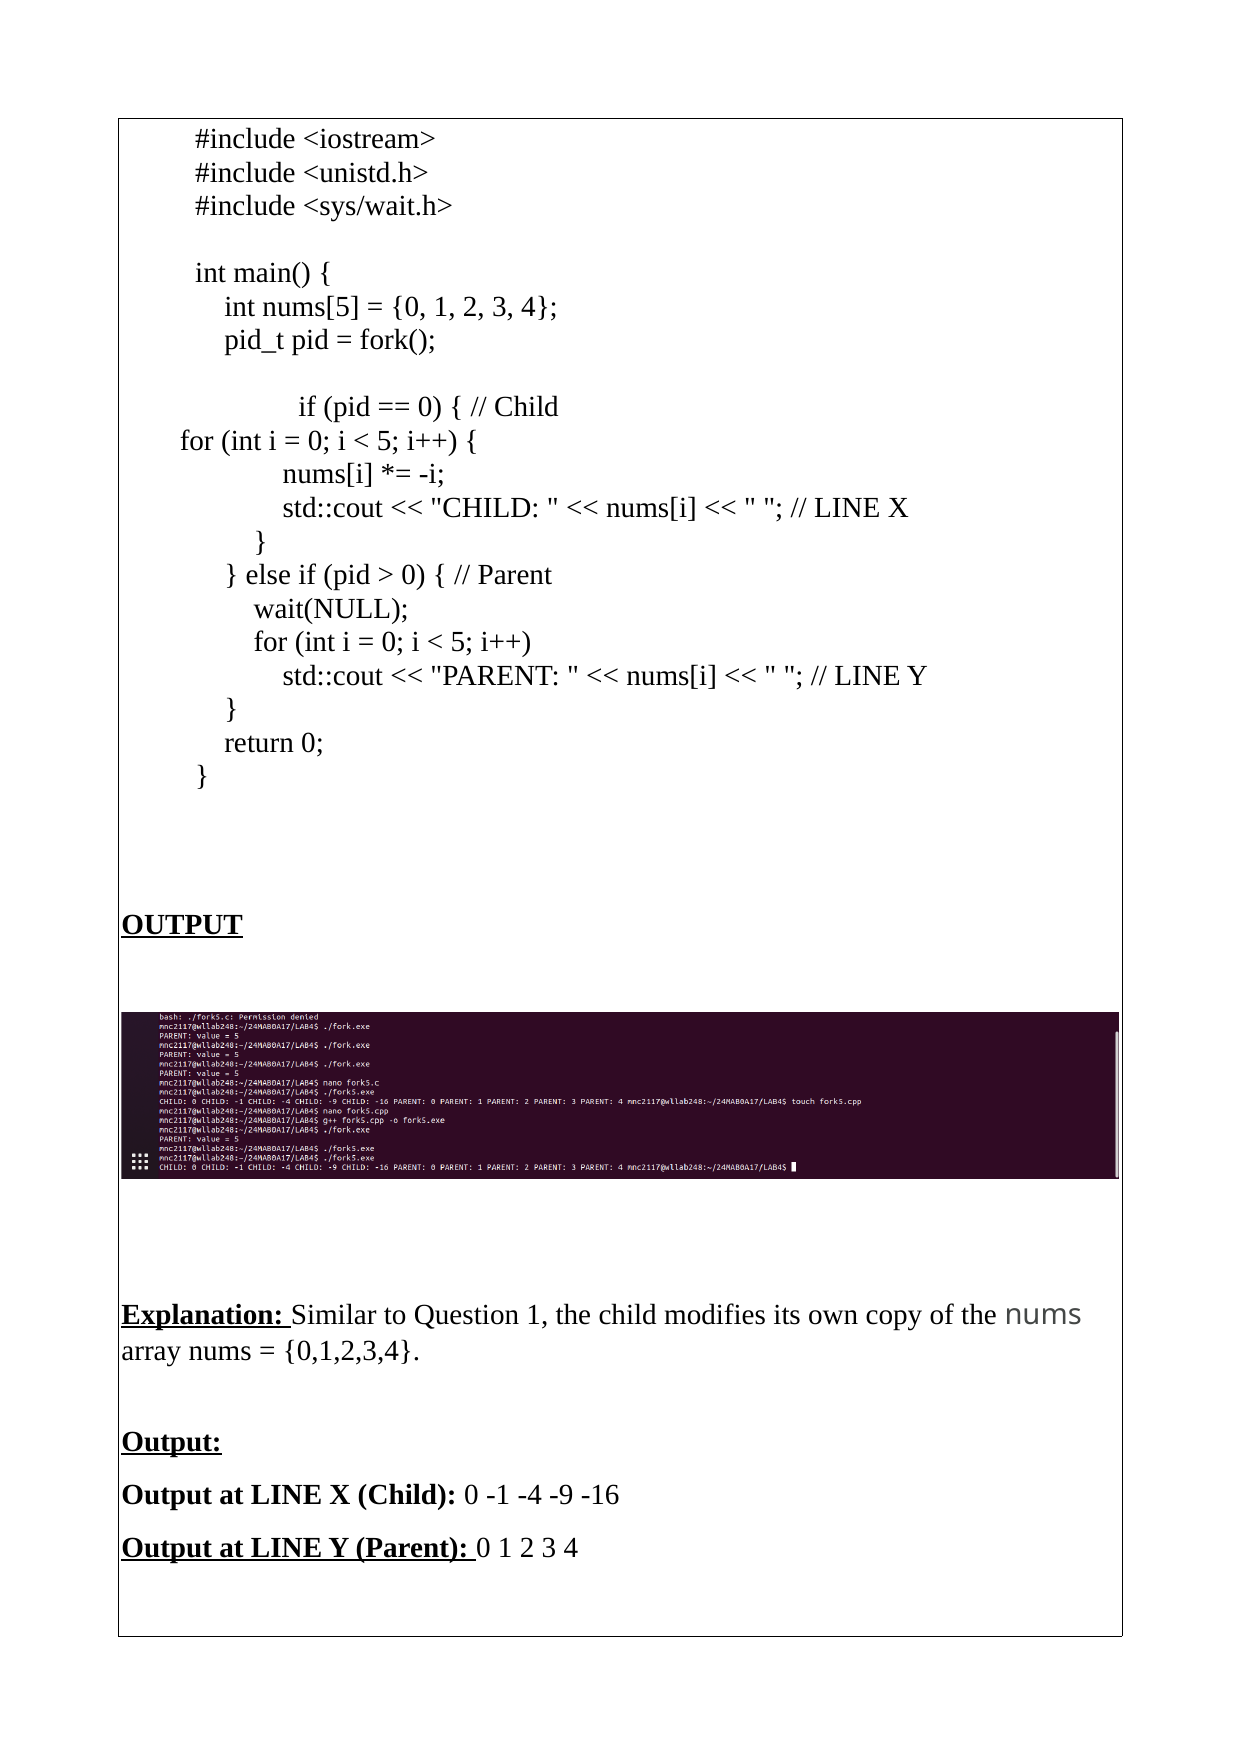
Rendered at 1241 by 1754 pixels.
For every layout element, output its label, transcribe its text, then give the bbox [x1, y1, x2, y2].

text Output at LINE Y (Parent): 0 1 2 3 4 [121, 1530, 1119, 1564]
text #include <unistd.h> [121, 155, 1119, 188]
text if (pid == 0) { // Child [121, 389, 1119, 423]
text OUTPUT [121, 907, 1119, 941]
text Explanation: Similar to Question 1, the child modifies its own copy of the nums array nums = {0,1,2,3,4}. [121, 1293, 1119, 1367]
text int nums[5] = {0, 1, 2, 3, 4}; [121, 289, 1119, 322]
text for (int i = 0; i < 5; i++) [121, 624, 1119, 658]
text #include <iostream> [121, 121, 1119, 155]
text Output at LINE X (Child): 0 -1 -4 -9 -16 [121, 1477, 1119, 1511]
text #include <sys/wait.h> [121, 188, 1119, 222]
text } [121, 758, 1119, 792]
text nums[i] *= -i; [121, 457, 1119, 490]
text std::cout << "CHILD: " << nums[i] << " "; // LINE X [121, 490, 1119, 524]
text } [121, 524, 1119, 557]
text pid_t pid = fork(); [121, 322, 1119, 356]
text int main() { [121, 255, 1119, 289]
text std::cout << "PARENT: " << nums[i] << " "; // LINE Y [121, 658, 1119, 691]
text wait(NULL); [121, 591, 1119, 624]
text return 0; [121, 725, 1119, 758]
picture [121, 1012, 1119, 1179]
text for (int i = 0; i < 5; i++) { [121, 423, 1119, 457]
text } [121, 691, 1119, 725]
text } else if (pid > 0) { // Parent [121, 557, 1119, 591]
text Output: [121, 1424, 1119, 1458]
